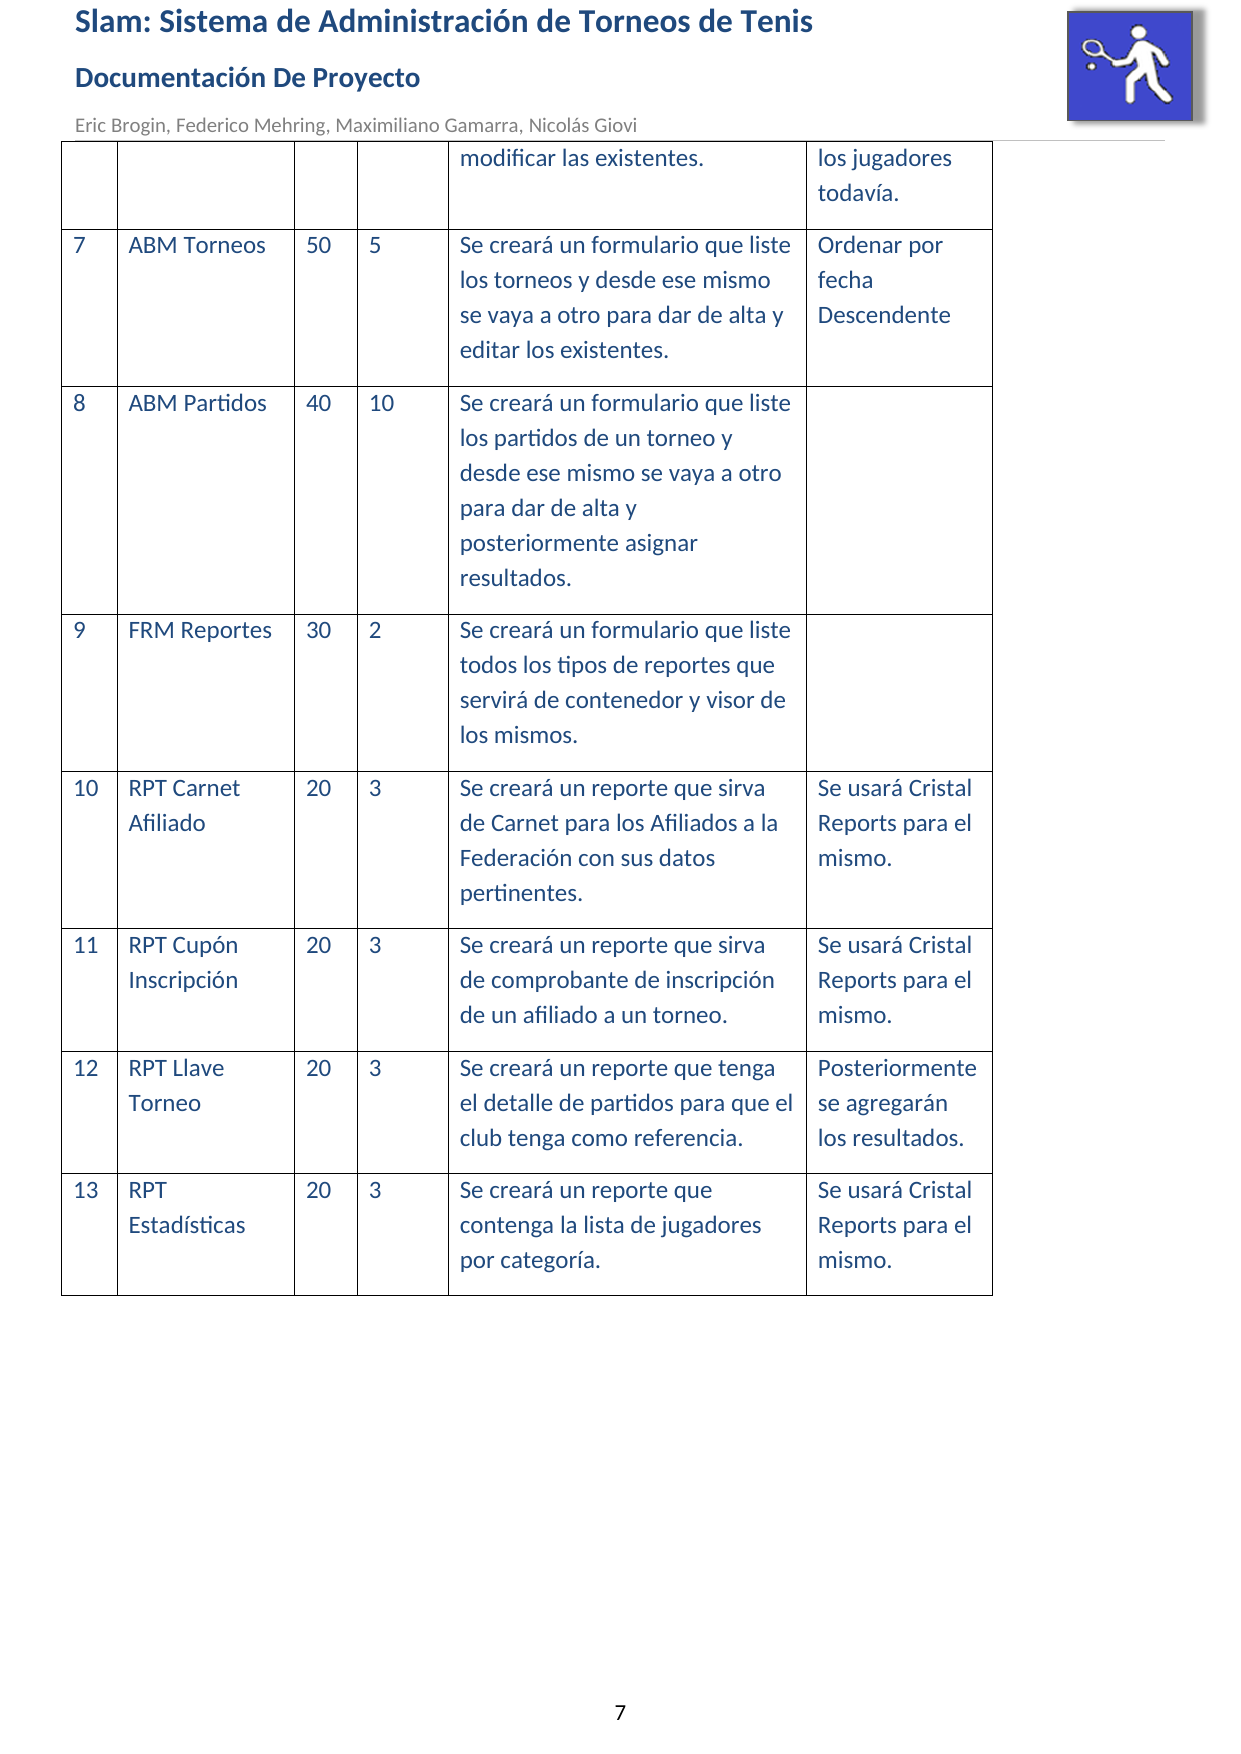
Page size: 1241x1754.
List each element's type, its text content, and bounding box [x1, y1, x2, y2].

table_cell 3 [358, 1052, 448, 1173]
table_cell Posteriormente se agregarán los resultados. [807, 1052, 992, 1173]
table_cell [295, 142, 357, 229]
table_cell 20 [295, 1174, 357, 1295]
table_cell Ordenar por fecha Descendente [807, 230, 992, 386]
table_cell Se usará Cristal Reports para el mismo. [807, 772, 992, 928]
table_cell 12 [62, 1052, 117, 1173]
table_cell Se creará un formulario que liste los partidos de un torneo y desde ese mismo se vaya a otro para dar de alta y posteriormente asignar resultados. [449, 387, 806, 613]
table_cell 8 [62, 387, 117, 613]
table_cell FRM Reportes [118, 615, 294, 771]
table_cell Se usará Cristal Reports para el mismo. [807, 929, 992, 1051]
table_cell [118, 142, 294, 229]
table_cell 10 [62, 772, 117, 928]
table_cell 20 [295, 1052, 357, 1173]
table_cell los jugadores todavía. [807, 142, 992, 229]
table_cell 3 [358, 929, 448, 1051]
table_cell RPT Carnet Afiliado [118, 772, 294, 928]
table_cell ABM Torneos [118, 230, 294, 386]
table_cell 11 [62, 929, 117, 1051]
table_cell 3 [358, 772, 448, 928]
table_cell 40 [295, 387, 357, 613]
table_cell 5 [358, 230, 448, 386]
table_cell Se creará un reporte que sirva de Carnet para los Afiliados a la Federación con sus datos pertinentes. [449, 772, 806, 928]
table_cell 50 [295, 230, 357, 386]
picture [1065, 1, 1214, 131]
table_cell 9 [62, 615, 117, 771]
table_cell [807, 387, 992, 613]
table_cell 30 [295, 615, 357, 771]
table_cell Se creará un formulario que liste los torneos y desde ese mismo se vaya a otro para dar de alta y editar los existentes. [449, 230, 806, 386]
table_cell [62, 142, 117, 229]
table_cell Se creará un formulario que liste todos los tipos de reportes que servirá de contenedor y visor de los mismos. [449, 615, 806, 771]
table_cell Se usará Cristal Reports para el mismo. [807, 1174, 992, 1295]
table_cell RPT Llave Torneo [118, 1052, 294, 1173]
table_cell Se creará un reporte que tenga el detalle de partidos para que el club tenga como referencia. [449, 1052, 806, 1173]
table_cell Se creará un reporte que contenga la lista de jugadores por categoría. [449, 1174, 806, 1295]
table_cell 20 [295, 929, 357, 1051]
table_cell 13 [62, 1174, 117, 1295]
table_cell 7 [62, 230, 117, 386]
table_cell [807, 615, 992, 771]
table_cell 10 [358, 387, 448, 613]
table_cell ABM Partidos [118, 387, 294, 613]
table_cell RPT Cupón Inscripción [118, 929, 294, 1051]
table_cell [358, 142, 448, 229]
table_cell 3 [358, 1174, 448, 1295]
table_cell RPT Estadísticas [118, 1174, 294, 1295]
table_cell 20 [295, 772, 357, 928]
table_cell modificar las existentes. [449, 142, 806, 229]
table_cell 2 [358, 615, 448, 771]
table_cell Se creará un reporte que sirva de comprobante de inscripción de un afiliado a un torneo. [449, 929, 806, 1051]
